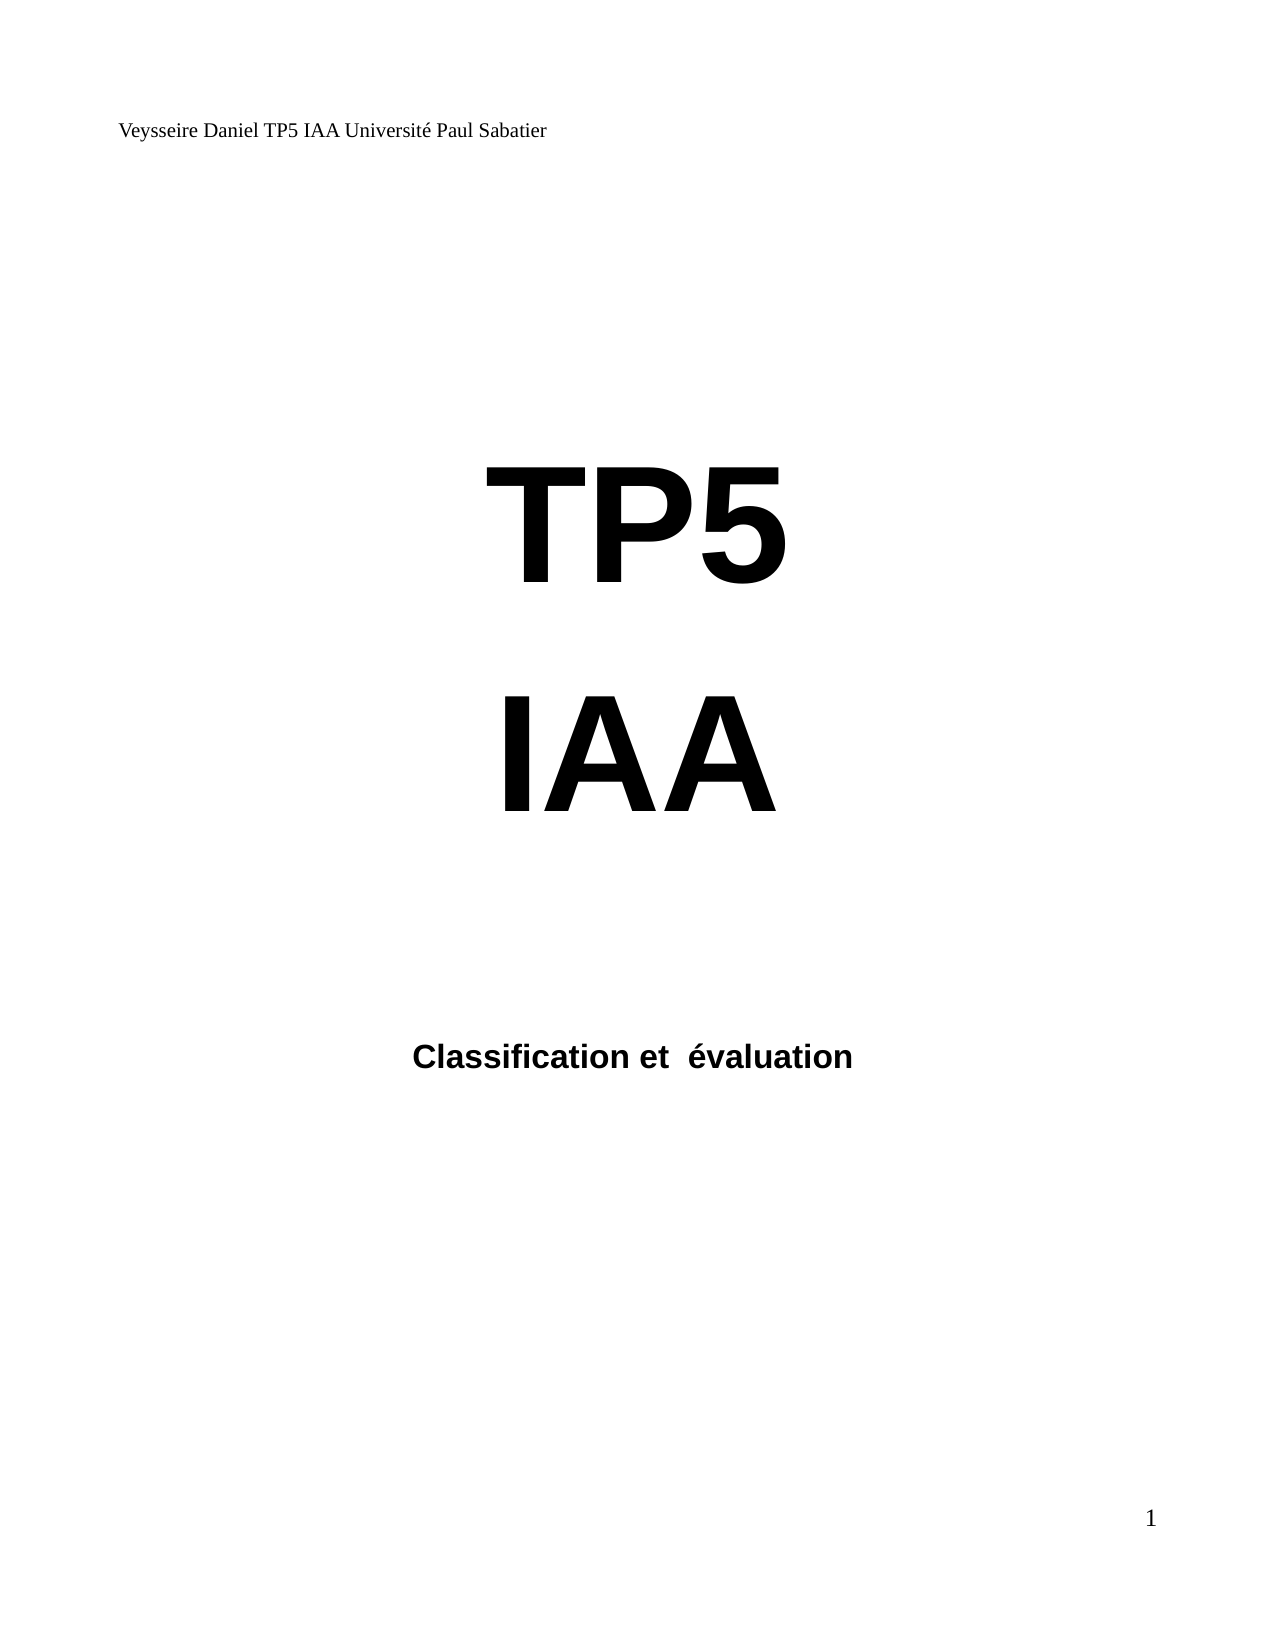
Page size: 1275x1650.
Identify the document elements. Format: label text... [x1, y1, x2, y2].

subtitle IAA [118, 655, 1157, 847]
subtitle TP5 [118, 426, 1157, 617]
subtitle Classification et évaluation [118, 1036, 1157, 1075]
